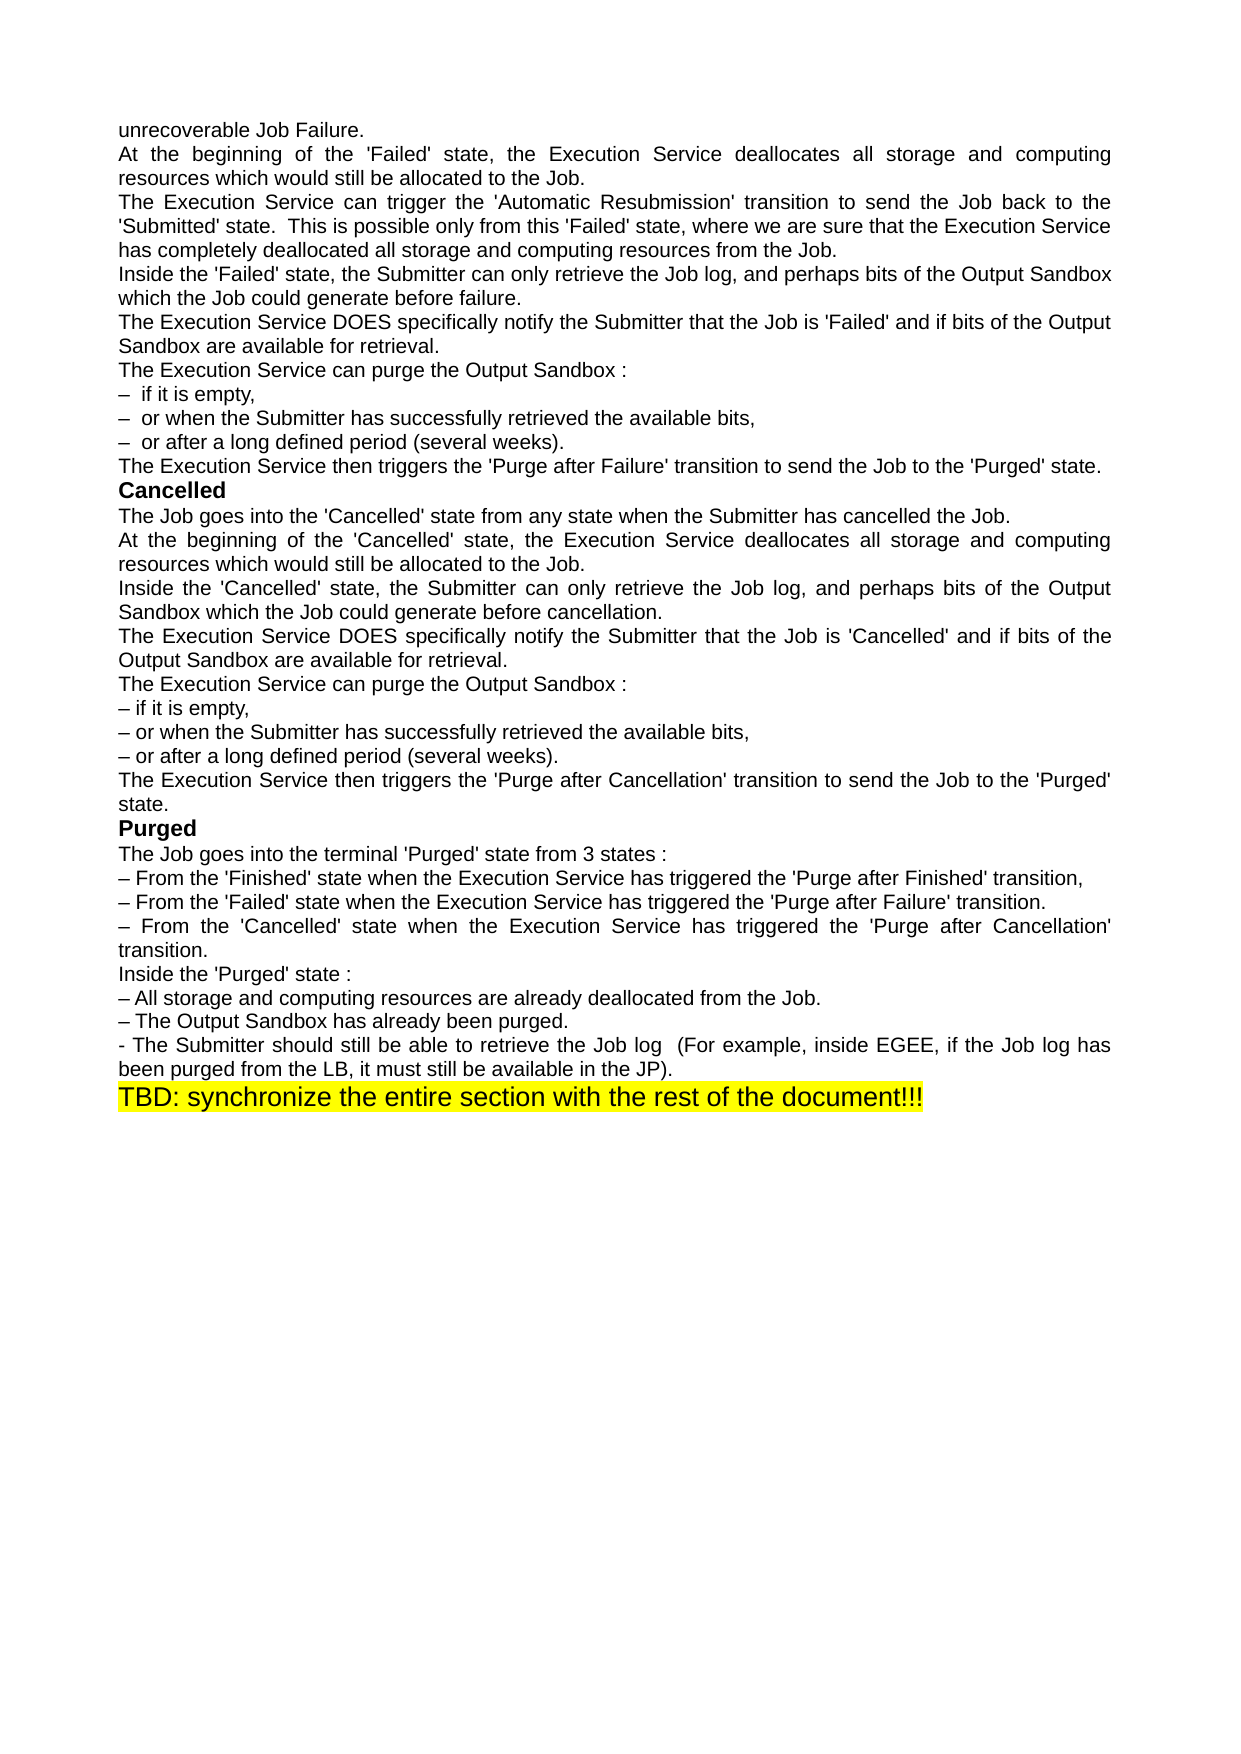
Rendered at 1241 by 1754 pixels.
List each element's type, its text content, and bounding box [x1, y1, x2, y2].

text – From the 'Cancelled' state when the Execution Service has triggered the 'Purge after Cancellation' transition. [118, 913, 1113, 961]
text The Job goes into the terminal 'Purged' state from 3 states : [118, 842, 1113, 866]
text The Execution Service can purge the Output Sandbox : [118, 358, 1113, 382]
text – or after a long defined period (several weeks). [118, 429, 1113, 453]
text - The Submitter should still be able to retrieve the Job log (For example, inside EGEE, if the Job log has been purged from the LB, it must still be available in the JP). [118, 1033, 1113, 1081]
text – The Output Sandbox has already been purged. [118, 1009, 1113, 1033]
text The Execution Service can purge the Output Sandbox : [118, 672, 1113, 696]
text The Execution Service then triggers the 'Purge after Failure' transition to send the Job to the 'Purged' state. [118, 453, 1113, 477]
text – From the 'Finished' state when the Execution Service has triggered the 'Purge after Finished' transition, [118, 866, 1113, 889]
text The Execution Service can trigger the 'Automatic Resubmission' transition to send the Job back to the 'Submitted' state. This is possible only from this 'Failed' state, where we are sure that the Execution Service has completely deallocated all storage and computing resources from the Job. [118, 190, 1113, 262]
text – or when the Submitter has successfully retrieved the available bits, [118, 406, 1113, 429]
text – if it is empty, [118, 696, 1113, 719]
text Inside the 'Cancelled' state, the Submitter can only retrieve the Job log, and perhaps bits of the Output Sandbox which the Job could generate before cancellation. [118, 576, 1113, 624]
text At the beginning of the 'Cancelled' state, the Execution Service deallocates all storage and computing resources which would still be allocated to the Job. [118, 528, 1113, 576]
text – All storage and computing resources are already deallocated from the Job. [118, 985, 1113, 1009]
text The Job goes into the 'Cancelled' state from any state when the Submitter has cancelled the Job. [118, 504, 1113, 528]
text – or when the Submitter has successfully retrieved the available bits, [118, 719, 1113, 743]
text Cancelled [118, 477, 1113, 504]
text At the beginning of the 'Failed' state, the Execution Service deallocates all storage and computing resources which would still be allocated to the Job. [118, 142, 1113, 190]
text The Execution Service DOES specifically notify the Submitter that the Job is 'Failed' and if bits of the Output Sandbox are available for retrieval. [118, 310, 1113, 358]
text Purged [118, 815, 1113, 842]
text – or after a long defined period (several weeks). [118, 743, 1113, 767]
text – From the 'Failed' state when the Execution Service has triggered the 'Purge after Failure' transition. [118, 889, 1113, 913]
text – if it is empty, [118, 382, 1113, 406]
text The Execution Service then triggers the 'Purge after Cancellation' transition to send the Job to the 'Purged' state. [118, 767, 1113, 815]
text Inside the 'Failed' state, the Submitter can only retrieve the Job log, and perhaps bits of the Output Sandbox which the Job could generate before failure. [118, 262, 1113, 310]
text The Execution Service DOES specifically notify the Submitter that the Job is 'Cancelled' and if bits of the Output Sandbox are available for retrieval. [118, 624, 1113, 672]
text Inside the 'Purged' state : [118, 961, 1113, 985]
text unrecoverable Job Failure. [118, 118, 1113, 142]
text TBD: synchronize the entire section with the rest of the document!!! [118, 1081, 1113, 1112]
